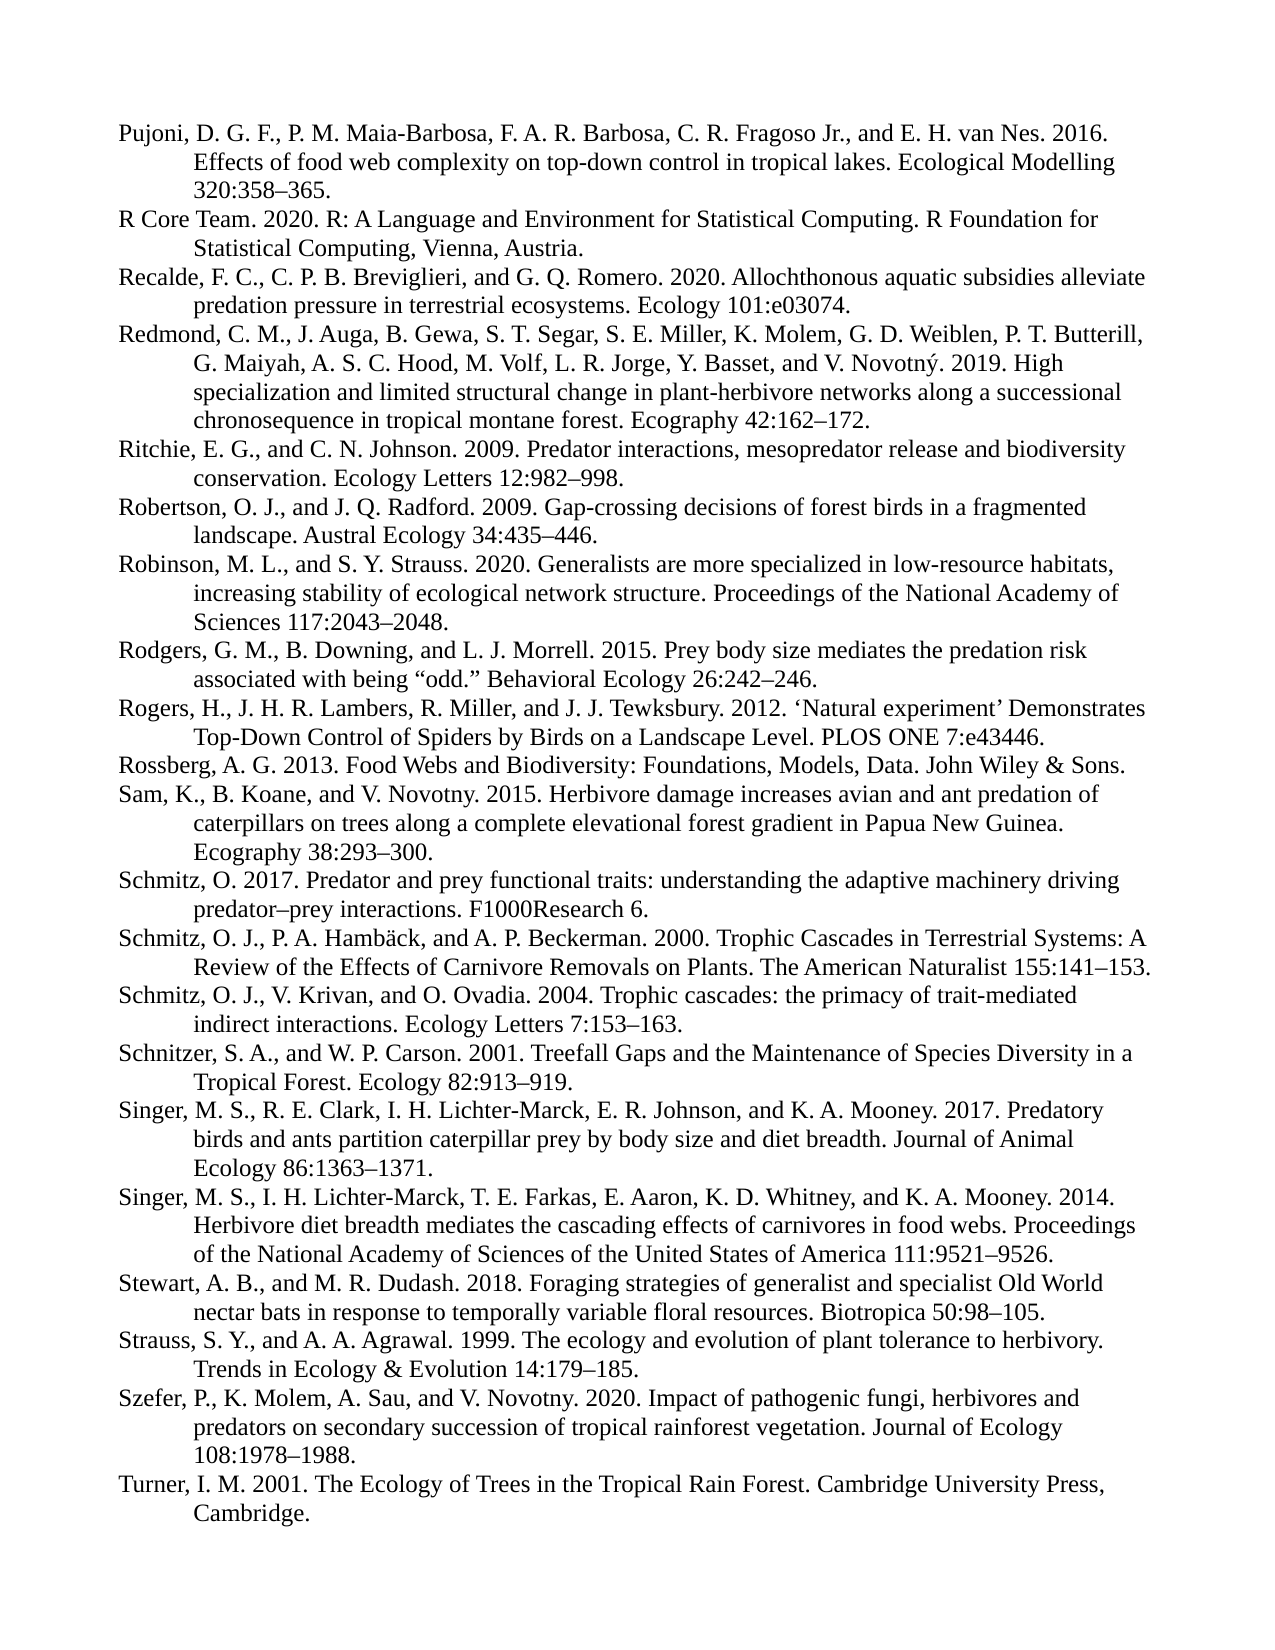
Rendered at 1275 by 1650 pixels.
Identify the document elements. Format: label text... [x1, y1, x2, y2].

text Ritchie, E. G., and C. N. Johnson. 2009. Predator interactions, mesopredator release and biodiversity conservation. Ecology Letters 12:982–998. [118, 434, 1157, 492]
text Rodgers, G. M., B. Downing, and L. J. Morrell. 2015. Prey body size mediates the predation risk associated with being “odd.” Behavioral Ecology 26:242–246. [118, 636, 1157, 693]
text Rogers, H., J. H. R. Lambers, R. Miller, and J. J. Tewksbury. 2012. ‘Natural experiment’ Demonstrates Top-Down Control of Spiders by Birds on a Landscape Level. PLOS ONE 7:e43446. [118, 693, 1157, 751]
text Turner, I. M. 2001. The Ecology of Trees in the Tropical Rain Forest. Cambridge University Press, Cambridge. [118, 1469, 1157, 1527]
text Schmitz, O. 2017. Predator and prey functional traits: understanding the adaptive machinery driving predator–prey interactions. F1000Research 6. [118, 866, 1157, 923]
text Pujoni, D. G. F., P. M. Maia-Barbosa, F. A. R. Barbosa, C. R. Fragoso Jr., and E. H. van Nes. 2016. Effects of food web complexity on top-down control in tropical lakes. Ecological Modelling 320:358–365. [118, 118, 1157, 204]
text Robertson, O. J., and J. Q. Radford. 2009. Gap-crossing decisions of forest birds in a fragmented landscape. Austral Ecology 34:435–446. [118, 492, 1157, 549]
text Sam, K., B. Koane, and V. Novotny. 2015. Herbivore damage increases avian and ant predation of caterpillars on trees along a complete elevational forest gradient in Papua New Guinea. Ecography 38:293–300. [118, 779, 1157, 866]
text Recalde, F. C., C. P. B. Breviglieri, and G. Q. Romero. 2020. Allochthonous aquatic subsidies alleviate predation pressure in terrestrial ecosystems. Ecology 101:e03074. [118, 262, 1157, 319]
text Stewart, A. B., and M. R. Dudash. 2018. Foraging strategies of generalist and specialist Old World nectar bats in response to temporally variable floral resources. Biotropica 50:98–105. [118, 1268, 1157, 1326]
text Singer, M. S., R. E. Clark, I. H. Lichter‐Marck, E. R. Johnson, and K. A. Mooney. 2017. Predatory birds and ants partition caterpillar prey by body size and diet breadth. Journal of Animal Ecology 86:1363–1371. [118, 1096, 1157, 1182]
text Robinson, M. L., and S. Y. Strauss. 2020. Generalists are more specialized in low-resource habitats, increasing stability of ecological network structure. Proceedings of the National Academy of Sciences 117:2043–2048. [118, 549, 1157, 636]
text Strauss, S. Y., and A. A. Agrawal. 1999. The ecology and evolution of plant tolerance to herbivory. Trends in Ecology & Evolution 14:179–185. [118, 1326, 1157, 1383]
text Rossberg, A. G. 2013. Food Webs and Biodiversity: Foundations, Models, Data. John Wiley & Sons. [118, 751, 1157, 779]
text Schmitz, O. J., V. Krivan, and O. Ovadia. 2004. Trophic cascades: the primacy of trait-mediated indirect interactions. Ecology Letters 7:153–163. [118, 981, 1157, 1038]
text Schmitz, O. J., P. A. Hambäck, and A. P. Beckerman. 2000. Trophic Cascades in Terrestrial Systems: A Review of the Effects of Carnivore Removals on Plants. The American Naturalist 155:141–153. [118, 923, 1157, 981]
text Szefer, P., K. Molem, A. Sau, and V. Novotny. 2020. Impact of pathogenic fungi, herbivores and predators on secondary succession of tropical rainforest vegetation. Journal of Ecology 108:1978–1988. [118, 1383, 1157, 1469]
text Redmond, C. M., J. Auga, B. Gewa, S. T. Segar, S. E. Miller, K. Molem, G. D. Weiblen, P. T. Butterill, G. Maiyah, A. S. C. Hood, M. Volf, L. R. Jorge, Y. Basset, and V. Novotný. 2019. High specialization and limited structural change in plant-herbivore networks along a successional chronosequence in tropical montane forest. Ecography 42:162–172. [118, 319, 1157, 434]
text Singer, M. S., I. H. Lichter-Marck, T. E. Farkas, E. Aaron, K. D. Whitney, and K. A. Mooney. 2014. Herbivore diet breadth mediates the cascading effects of carnivores in food webs. Proceedings of the National Academy of Sciences of the United States of America 111:9521–9526. [118, 1182, 1157, 1268]
text Schnitzer, S. A., and W. P. Carson. 2001. Treefall Gaps and the Maintenance of Species Diversity in a Tropical Forest. Ecology 82:913–919. [118, 1038, 1157, 1096]
text R Core Team. 2020. R: A Language and Environment for Statistical Computing. R Foundation for Statistical Computing, Vienna, Austria. [118, 204, 1157, 262]
